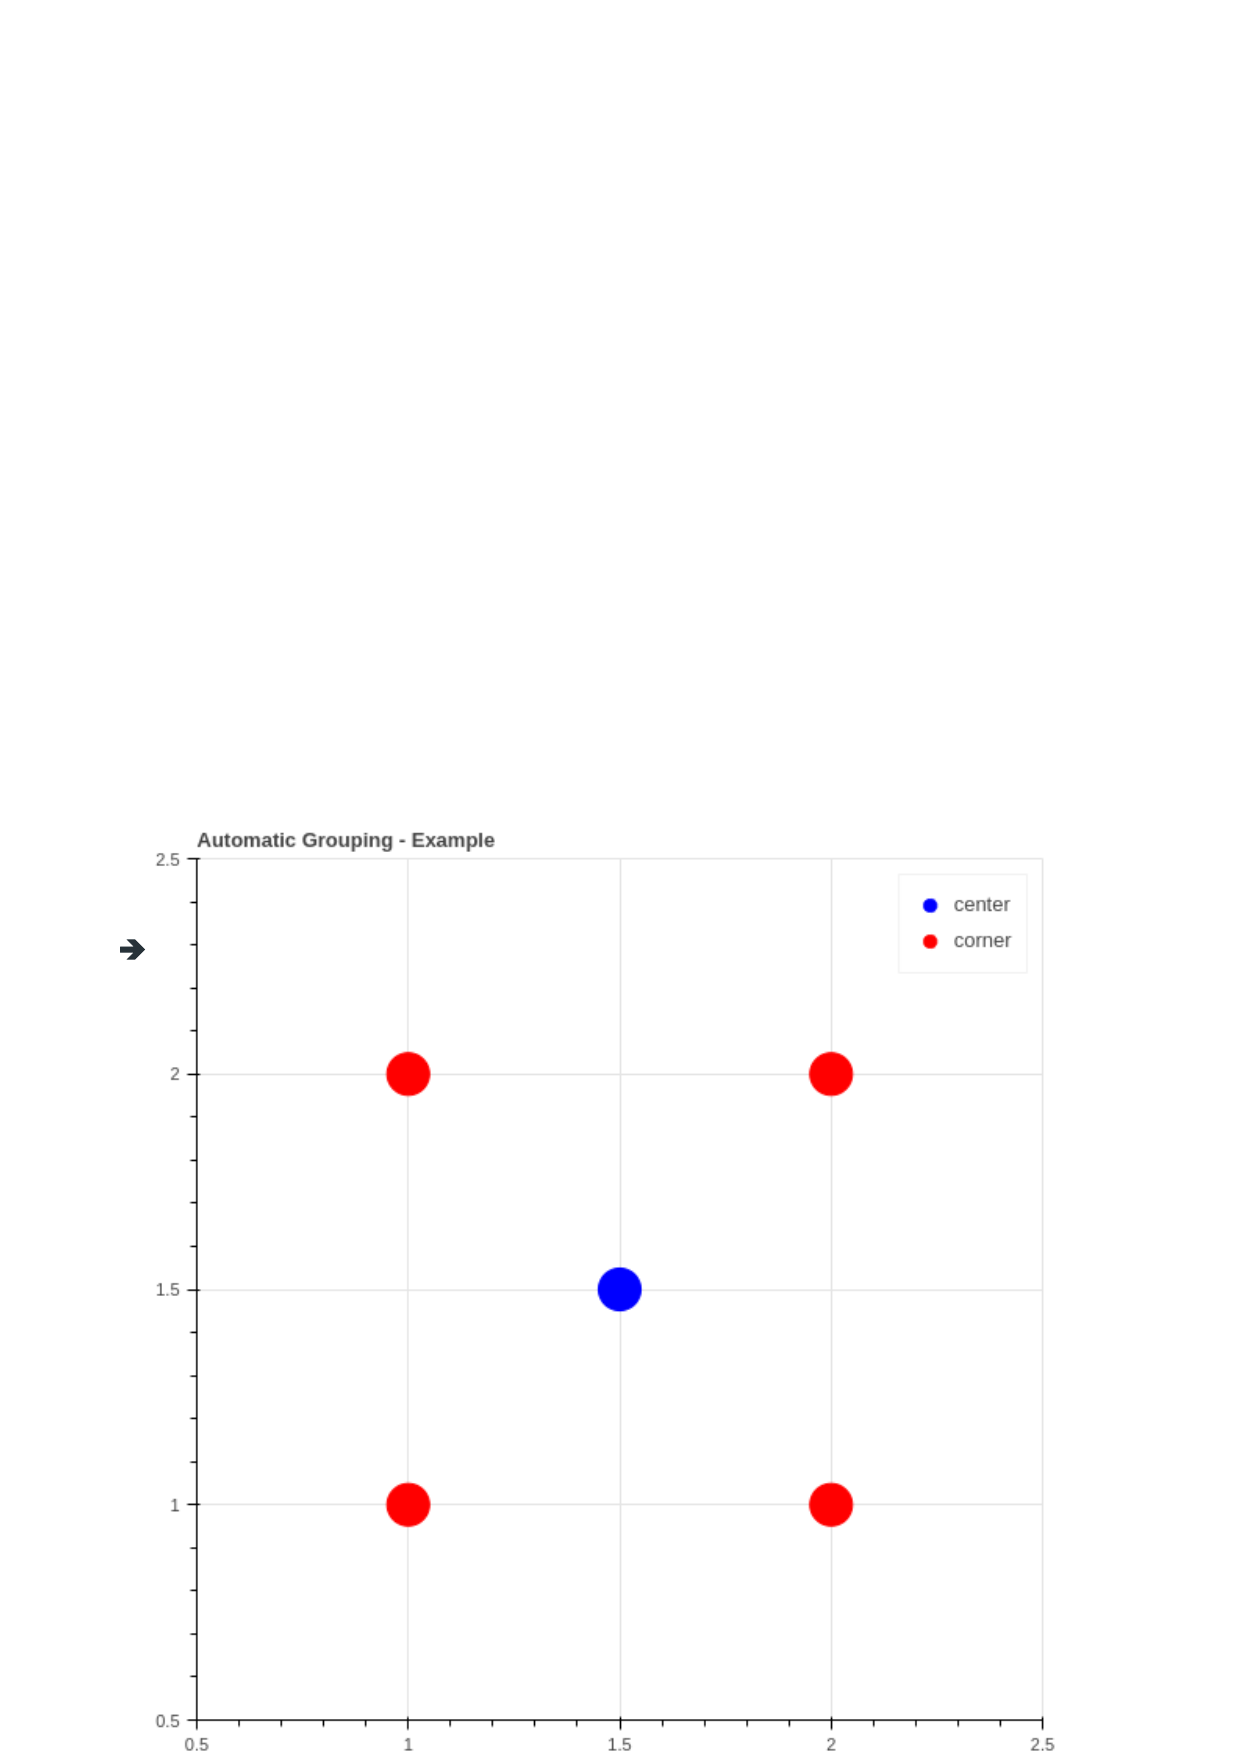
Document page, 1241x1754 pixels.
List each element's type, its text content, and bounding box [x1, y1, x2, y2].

picture [151, 816, 1089, 1754]
list Example program: automatically_grouped.py [1089, 931, 1122, 967]
list Example program: automatically_grouped.py [118, 931, 151, 967]
